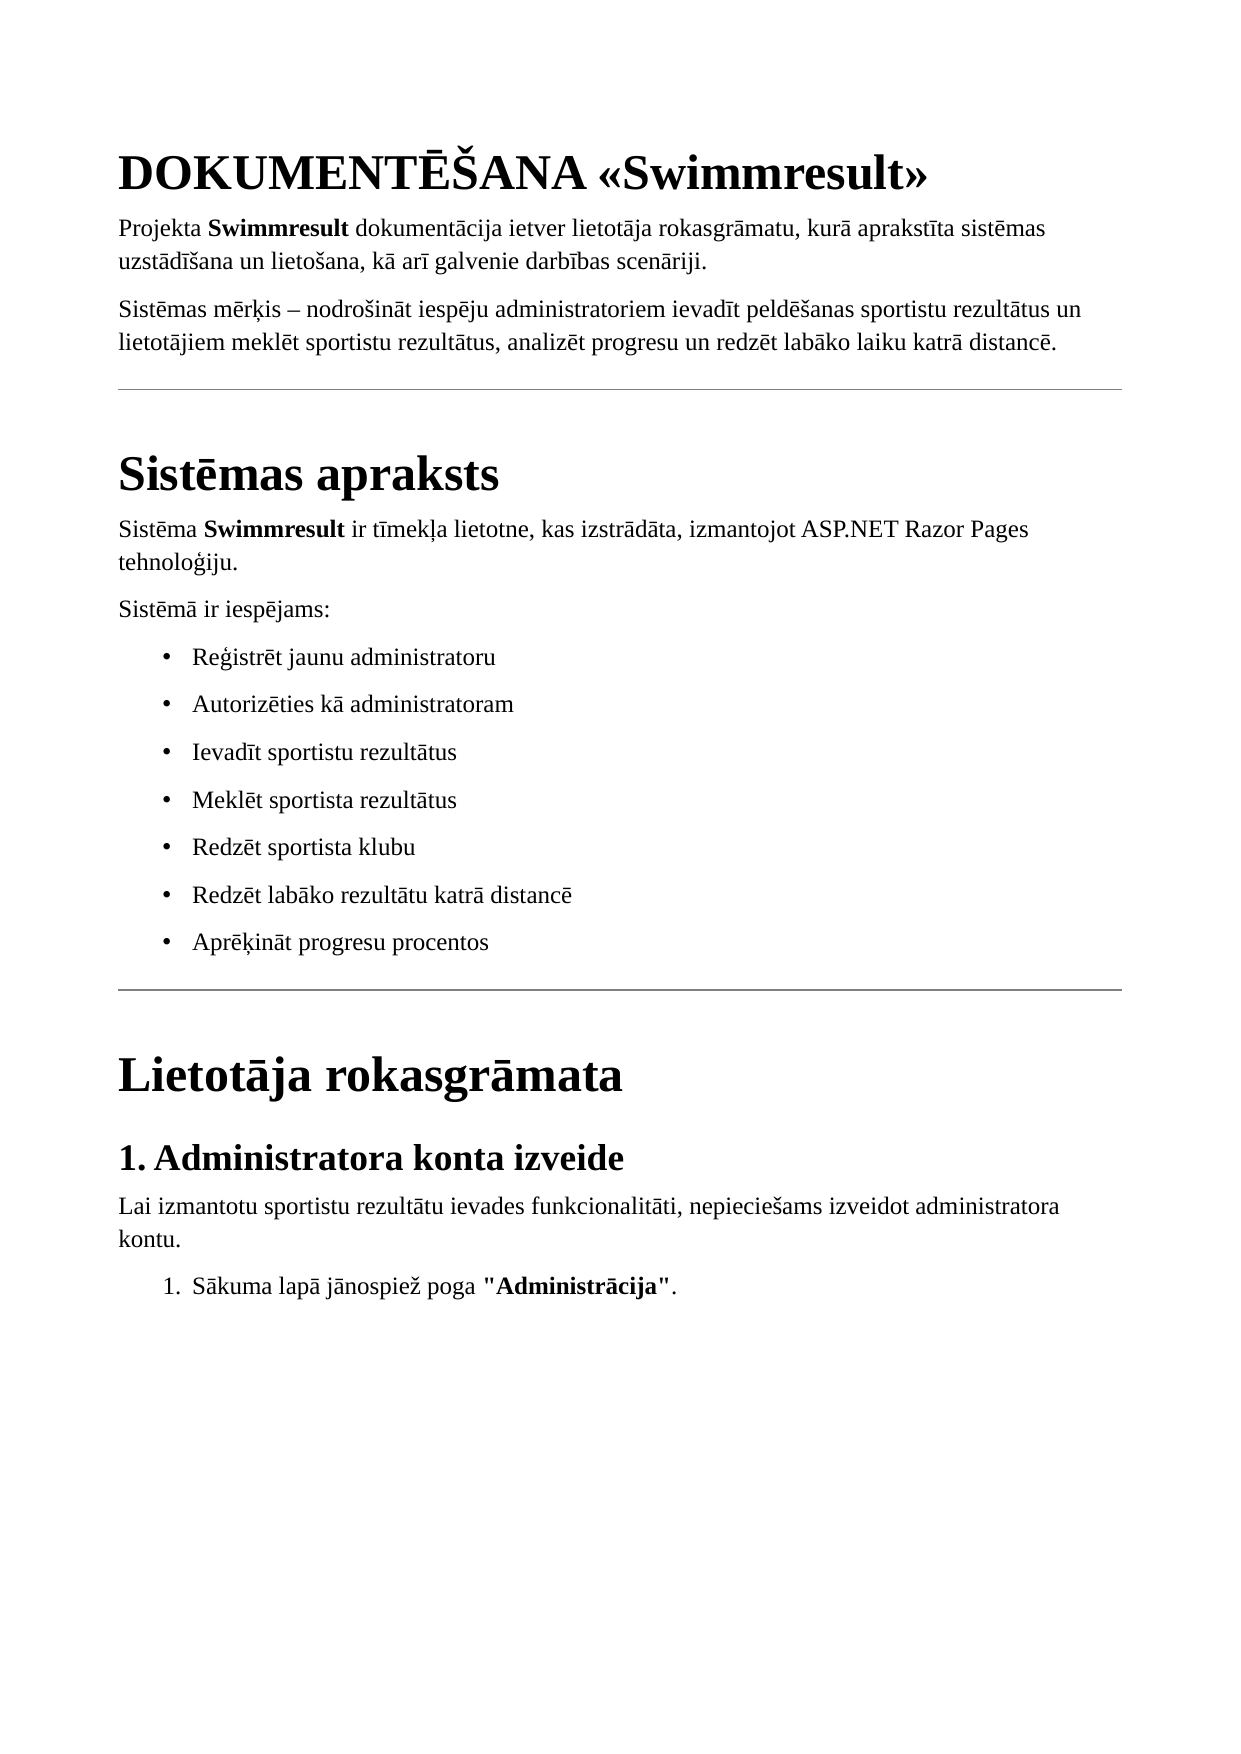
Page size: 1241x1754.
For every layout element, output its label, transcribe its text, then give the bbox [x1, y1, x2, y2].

list Redzēt sportista klubu [162, 832, 1122, 861]
list Aprēķināt progresu procentos [162, 927, 1122, 956]
text Projekta Swimmresult dokumentācija ietver lietotāja rokasgrāmatu, kurā aprakstīta sistēmas uzstādīšana un lietošana, kā arī galvenie darbības scenāriji. [118, 213, 1122, 275]
list Sākuma lapā jānospiež poga "Administrācija". [162, 1271, 1122, 1300]
subtitle 1. Administratora konta izveide [118, 1135, 1122, 1178]
subtitle Lietotāja rokasgrāmata [118, 1044, 1122, 1102]
list Autorizēties kā administratoram [162, 689, 1122, 718]
subtitle DOKUMENTĒŠANA «Swimmresult» [118, 143, 1122, 201]
text Sistēmas mērķis – nodrošināt iespēju administratoriem ievadīt peldēšanas sportistu rezultātus un lietotājiem meklēt sportistu rezultātus, analizēt progresu un redzēt labāko laiku katrā distancē. [118, 294, 1122, 356]
list Reģistrēt jaunu administratoru [162, 642, 1122, 671]
subtitle Sistēmas apraksts [118, 444, 1122, 501]
list Ievadīt sportistu rezultātus [162, 737, 1122, 766]
text Lai izmantotu sportistu rezultātu ievades funkcionalitāti, nepieciešams izveidot administratora kontu. [118, 1191, 1122, 1253]
text Sistēmā ir iespējams: [118, 594, 1122, 623]
list Meklēt sportista rezultātus [162, 785, 1122, 813]
text Sistēma Swimmresult ir tīmekļa lietotne, kas izstrādāta, izmantojot ASP.NET Razor Pages tehnoloģiju. [118, 514, 1122, 575]
list Redzēt labāko rezultātu katrā distancē [162, 880, 1122, 909]
